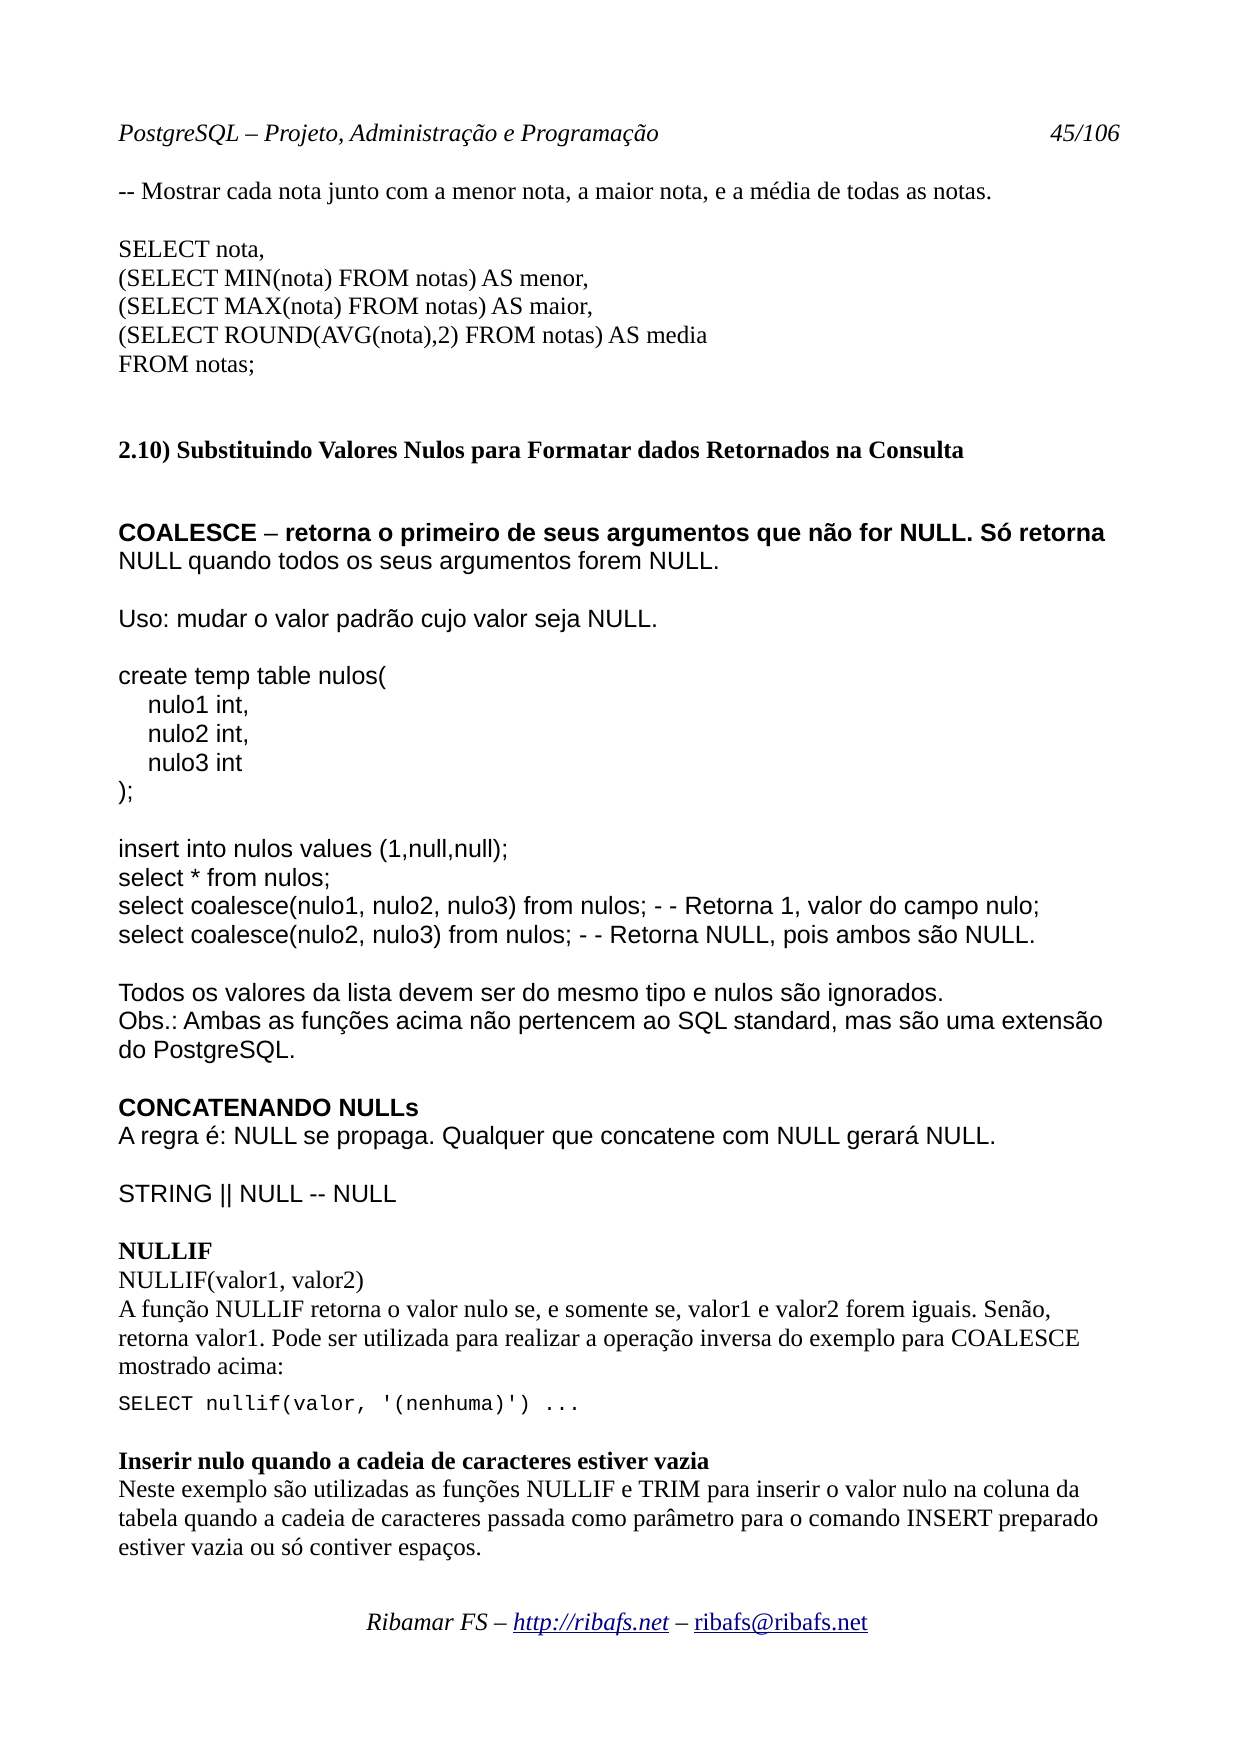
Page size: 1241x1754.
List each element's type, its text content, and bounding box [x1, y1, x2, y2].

text FROM notas; [118, 349, 1122, 378]
text Uso: mudar o valor padrão cujo valor seja NULL. [118, 604, 1122, 633]
text Inserir nulo quando a cadeia de caracteres estiver vazia Neste exemplo são utilizadas as funções NULLIF e TRIM para inserir o valor nulo na coluna da tabela quando a cadeia de caracteres passada como parâmetro para o comando INSERT preparado estiver vazia ou só contiver espaços. [118, 1446, 1122, 1561]
text (SELECT ROUND(AVG(nota),2) FROM notas) AS media [118, 320, 1122, 349]
text nulo2 int, [118, 719, 1122, 748]
text select coalesce(nulo1, nulo2, nulo3) from nulos; - - Retorna 1, valor do campo nulo; [118, 891, 1122, 920]
text Obs.: Ambas as funções acima não pertencem ao SQL standard, mas são uma extensão do PostgreSQL. [118, 1006, 1122, 1064]
text STRING || NULL -- NULL [118, 1179, 1122, 1208]
text select coalesce(nulo2, nulo3) from nulos; - - Retorna NULL, pois ambos são NULL. [118, 920, 1122, 949]
text A regra é: NULL se propaga. Qualquer que concatene com NULL gerará NULL. [118, 1121, 1122, 1150]
text select * from nulos; [118, 863, 1122, 891]
text CONCATENANDO NULLs [118, 1093, 1122, 1121]
text 2.10) Substituindo Valores Nulos para Formatar dados Retornados na Consulta [118, 435, 1122, 464]
text SELECT nullif(valor, '(nenhuma)') ... [118, 1393, 1122, 1416]
text nulo1 int, [118, 690, 1122, 719]
text NULLIF [118, 1236, 1122, 1265]
text ); [118, 776, 1122, 805]
text A função NULLIF retorna o valor nulo se, e somente se, valor1 e valor2 forem iguais. Senão, retorna valor1. Pode ser utilizada para realizar a operação inversa do exemplo para COALESCE mostrado acima: [118, 1294, 1122, 1380]
text SELECT nota, [118, 234, 1122, 263]
text nulo3 int [118, 748, 1122, 776]
text (SELECT MIN(nota) FROM notas) AS menor, [118, 263, 1122, 291]
text insert into nulos values (1,null,null); [118, 834, 1122, 863]
text Todos os valores da lista devem ser do mesmo tipo e nulos são ignorados. [118, 978, 1122, 1006]
text -- Mostrar cada nota junto com a menor nota, a maior nota, e a média de todas as notas. [118, 176, 1122, 234]
text COALESCE – retorna o primeiro de seus argumentos que não for NULL. Só retorna NULL quando todos os seus argumentos forem NULL. [118, 518, 1122, 575]
text NULLIF(valor1, valor2) [118, 1265, 1122, 1294]
text create temp table nulos( [118, 661, 1122, 690]
text (SELECT MAX(nota) FROM notas) AS maior, [118, 291, 1122, 320]
